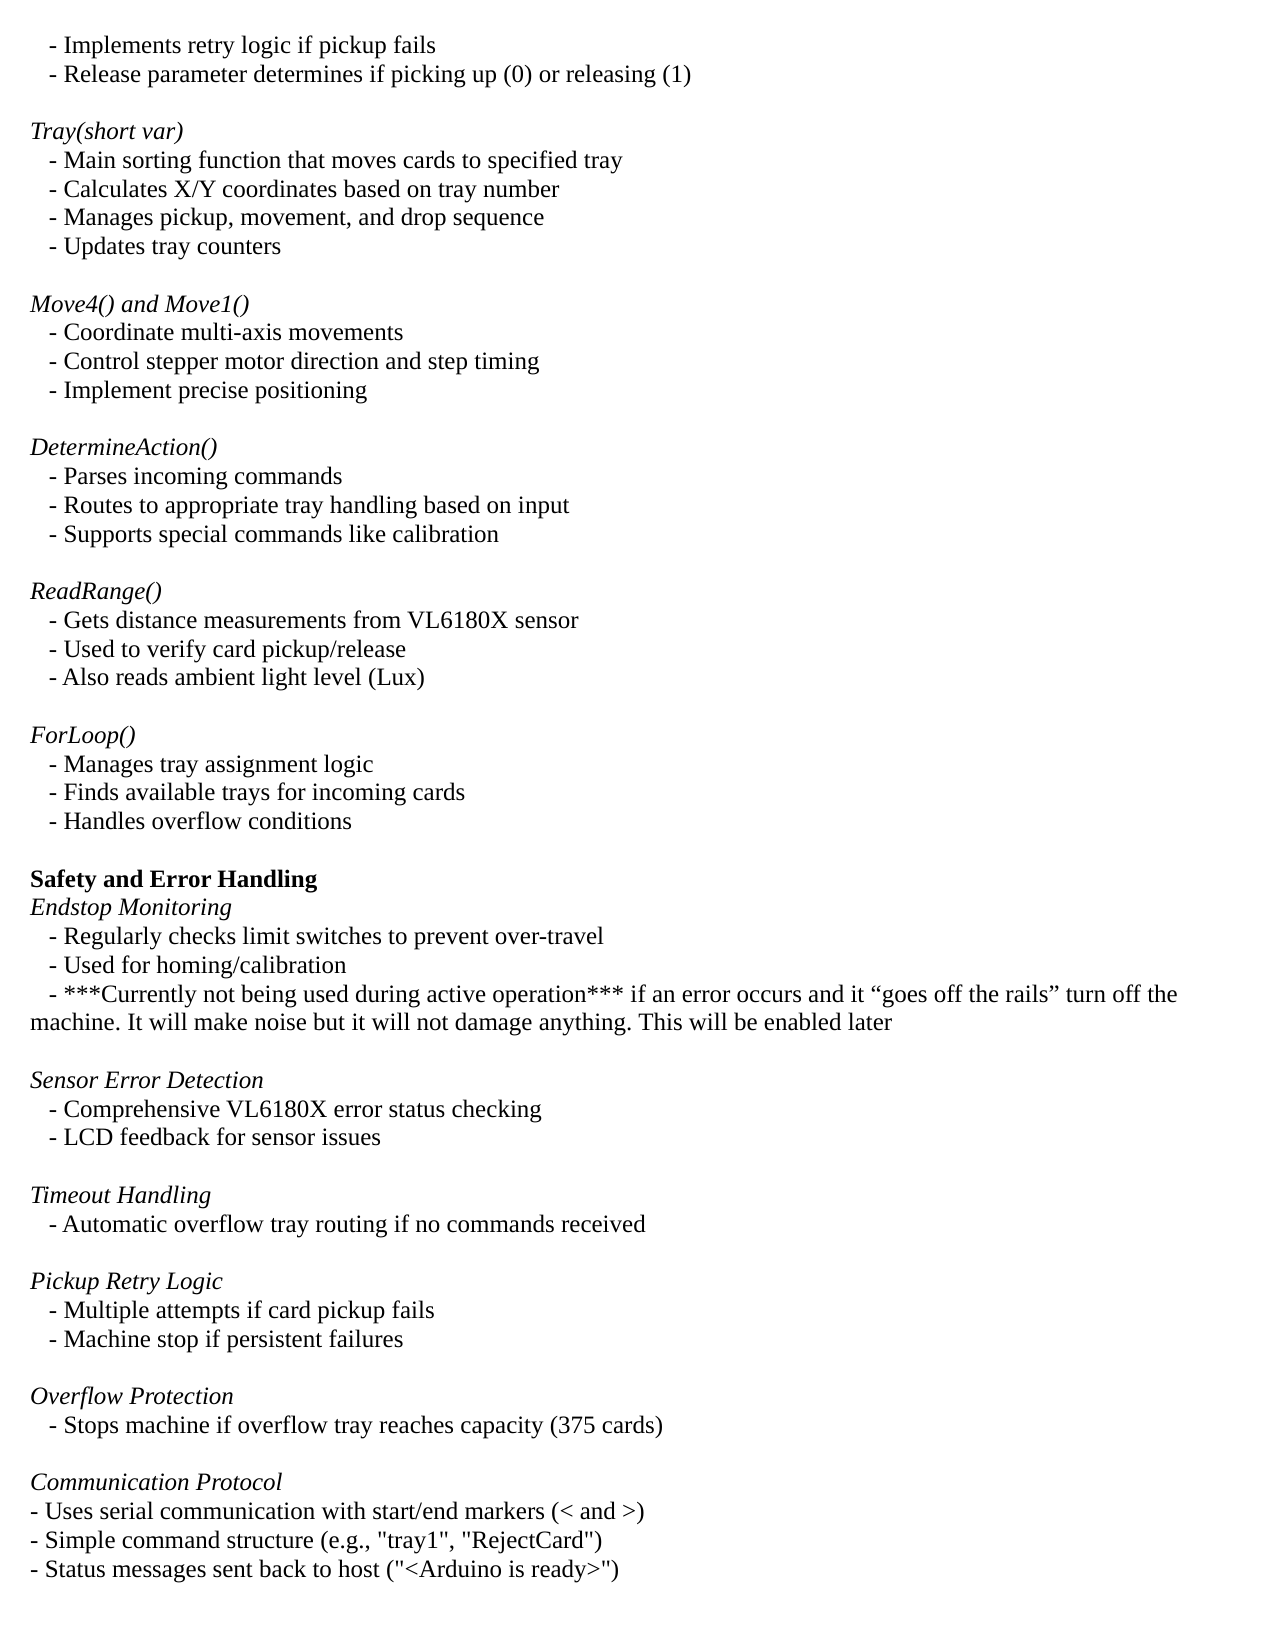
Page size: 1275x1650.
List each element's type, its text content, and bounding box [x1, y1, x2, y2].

text - Stops machine if overflow tray reaches capacity (375 cards) [30, 1410, 1245, 1439]
text - Status messages sent back to host ("<Arduino is ready>") [30, 1554, 1245, 1582]
text - Machine stop if persistent failures [30, 1324, 1245, 1352]
text - Supports special commands like calibration [30, 519, 1245, 547]
text ForLoop() [30, 720, 1245, 749]
text - Gets distance measurements from VL6180X sensor [30, 605, 1245, 634]
text - Used to verify card pickup/release [30, 634, 1245, 662]
text - Used for homing/calibration - ***Currently not being used during active operation*** if an error occurs and it “goes off the rails” turn off the machine. It will make noise but it will not damage anything. This will be enabled later [30, 950, 1245, 1036]
text - Main sorting function that moves cards to specified tray [30, 145, 1245, 174]
text Timeout Handling [30, 1180, 1245, 1209]
text - Parses incoming commands [30, 461, 1245, 490]
text - Manages tray assignment logic [30, 749, 1245, 777]
text - Automatic overflow tray routing if no commands received [30, 1209, 1245, 1237]
text DetermineAction() [30, 432, 1245, 461]
text - Finds available trays for incoming cards [30, 777, 1245, 806]
text - Comprehensive VL6180X error status checking [30, 1094, 1245, 1122]
text - Control stepper motor direction and step timing [30, 346, 1245, 375]
text - Implements retry logic if pickup fails [30, 30, 1245, 59]
text - Uses serial communication with start/end markers (< and >) [30, 1496, 1245, 1525]
text Communication Protocol [30, 1467, 1245, 1496]
text - Implement precise positioning [30, 375, 1245, 404]
text - Manages pickup, movement, and drop sequence [30, 202, 1245, 231]
text ReadRange() [30, 576, 1245, 605]
text - Routes to appropriate tray handling based on input [30, 490, 1245, 519]
text - Coordinate multi-axis movements [30, 317, 1245, 346]
text - Regularly checks limit switches to prevent over-travel [30, 921, 1245, 950]
text - Also reads ambient light level (Lux) [30, 662, 1245, 691]
text - Multiple attempts if card pickup fails [30, 1295, 1245, 1324]
text - LCD feedback for sensor issues [30, 1122, 1245, 1151]
text Overflow Protection [30, 1381, 1245, 1410]
text Tray(short var) [30, 116, 1245, 145]
text - Release parameter determines if picking up (0) or releasing (1) [30, 59, 1245, 87]
text Pickup Retry Logic [30, 1266, 1245, 1295]
text - Calculates X/Y coordinates based on tray number [30, 174, 1245, 202]
text - Handles overflow conditions [30, 806, 1245, 835]
text - Updates tray counters [30, 231, 1245, 260]
text - Simple command structure (e.g., "tray1", "RejectCard") [30, 1525, 1245, 1554]
text Endstop Monitoring [30, 892, 1245, 921]
text Sensor Error Detection [30, 1065, 1245, 1094]
text Safety and Error Handling [30, 864, 1245, 892]
text Move4() and Move1() [30, 289, 1245, 317]
